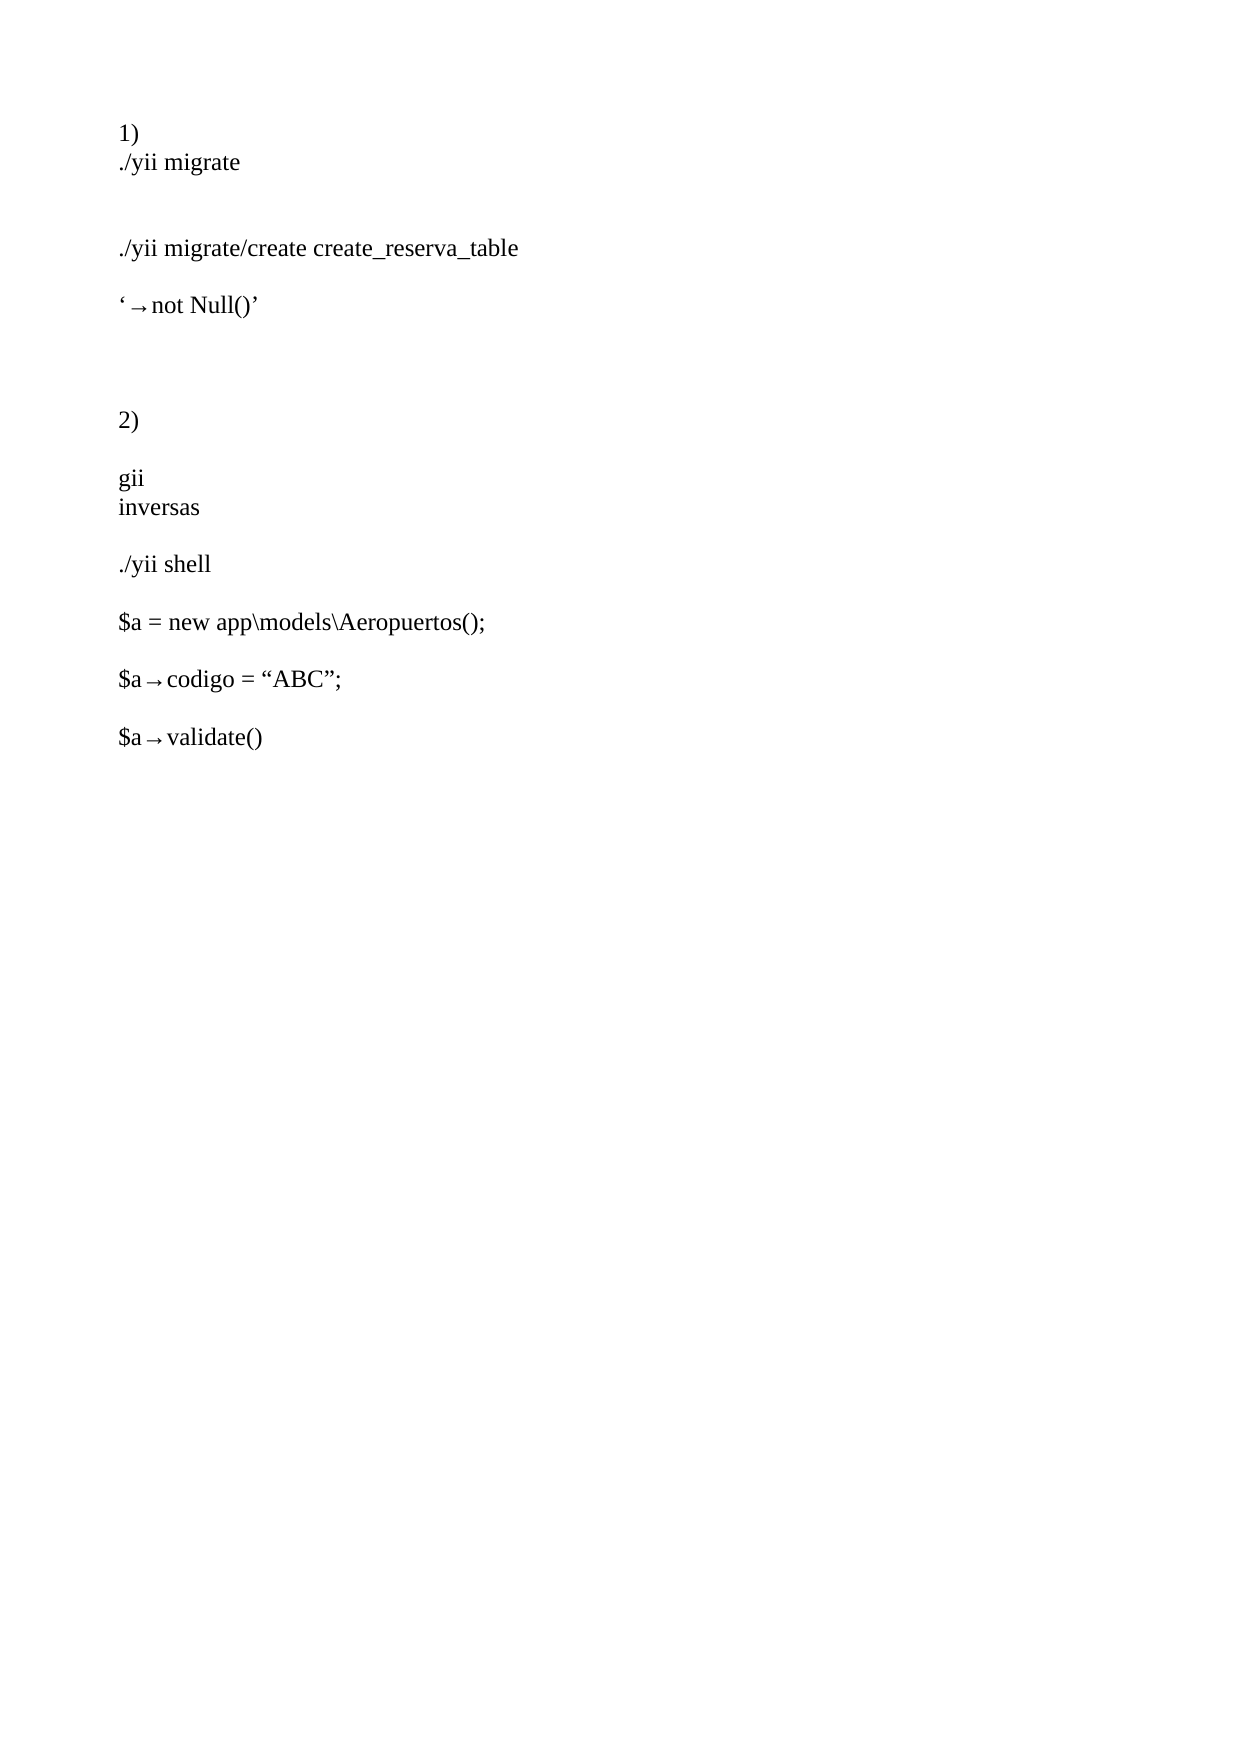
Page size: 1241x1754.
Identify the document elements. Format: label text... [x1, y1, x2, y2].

text ./yii shell [118, 549, 1122, 578]
text 2) [118, 406, 1122, 434]
text $a→codigo = “ABC”; [118, 664, 1122, 693]
text gii [118, 463, 1122, 492]
text 1) [118, 118, 1122, 147]
text $a→validate() [118, 722, 1122, 751]
text $a = new app\models\Aeropuertos(); [118, 607, 1122, 636]
text inversas [118, 492, 1122, 521]
text ‘→not Null()’ [118, 291, 1122, 319]
text ./yii migrate [118, 147, 1122, 176]
text ./yii migrate/create create_reserva_table [118, 233, 1122, 262]
